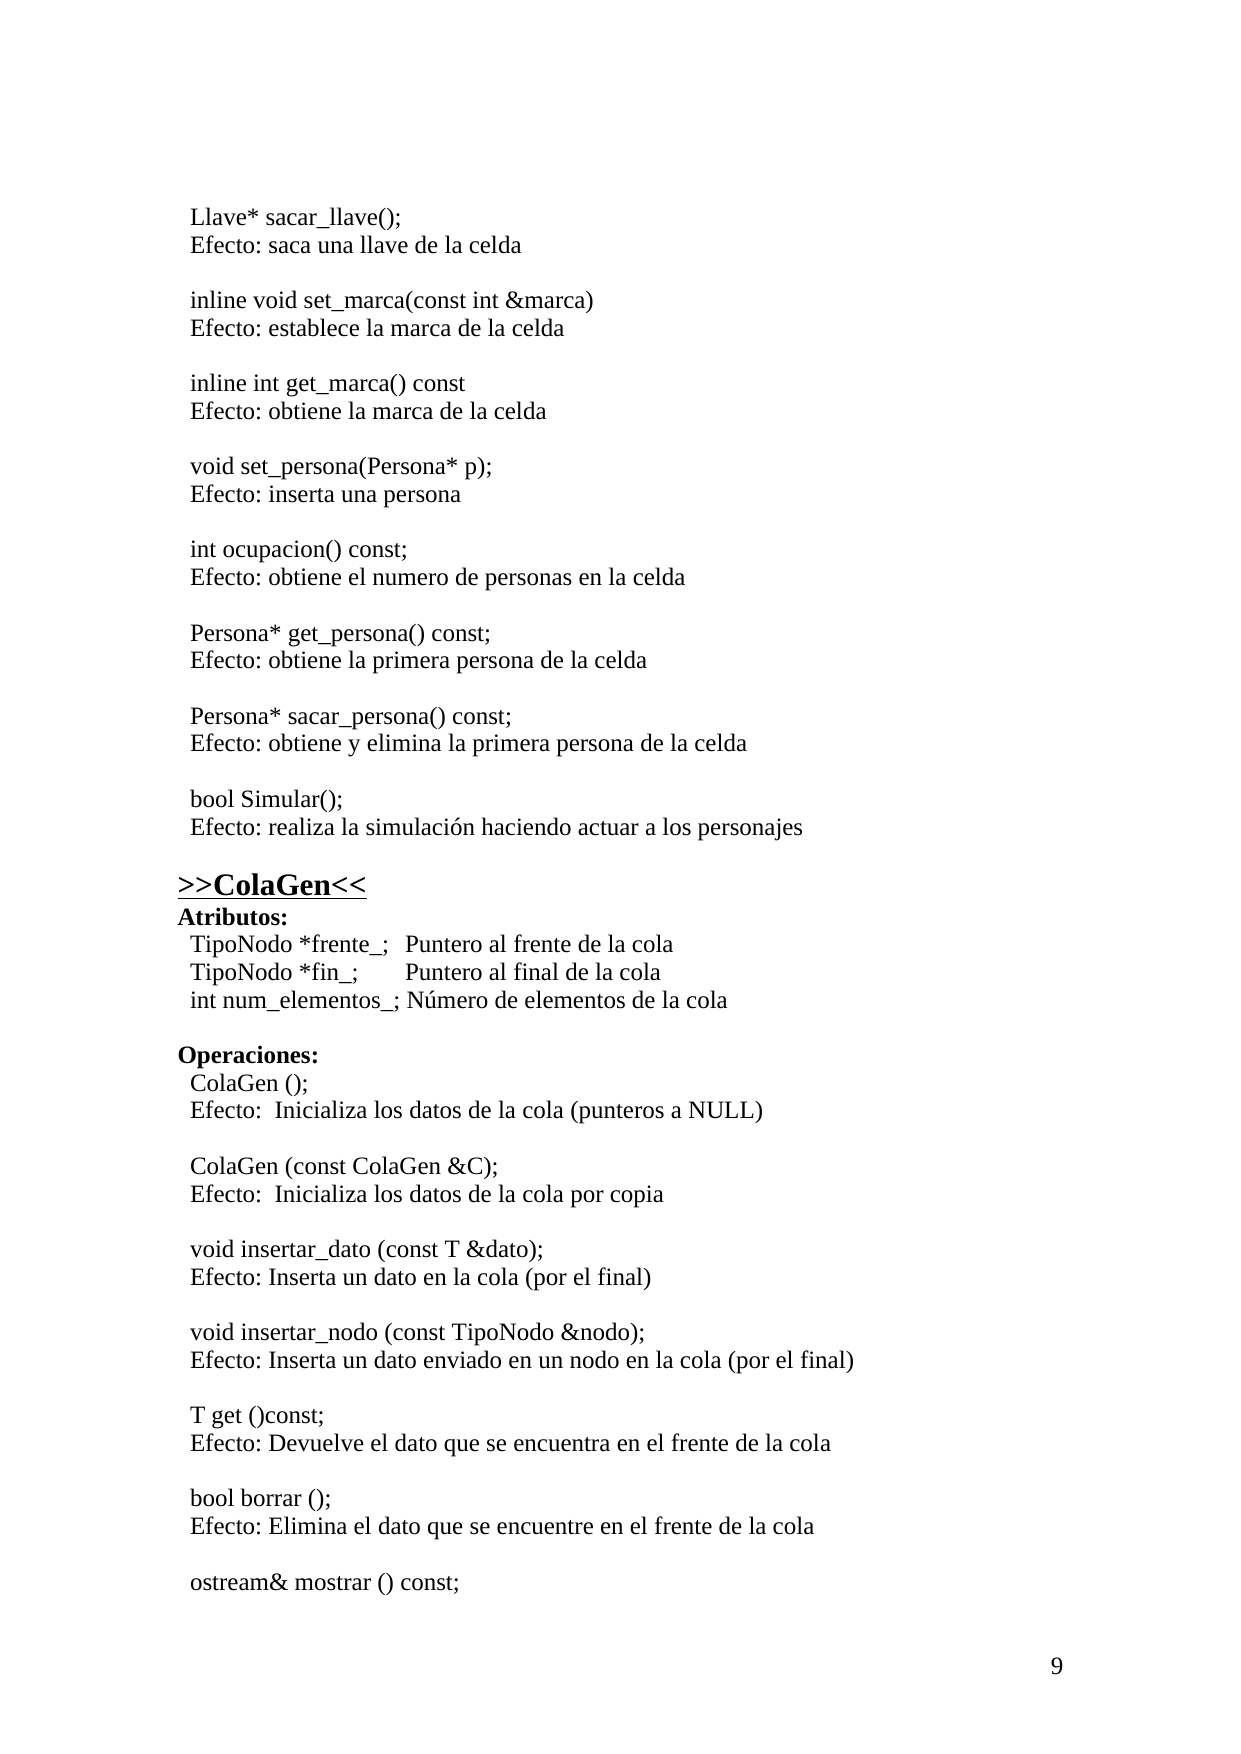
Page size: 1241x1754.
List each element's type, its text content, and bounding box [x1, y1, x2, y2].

text Efecto: realiza la simulación haciendo actuar a los personajes [177, 813, 1063, 840]
text Operaciones: [177, 1041, 1063, 1069]
text Efecto: saca una llave de la celda [177, 231, 1063, 258]
text inline int get_marca() const [177, 369, 1063, 397]
text Efecto: Inserta un dato enviado en un nodo en la cola (por el final) [177, 1346, 1063, 1374]
text TipoNodo *fin_; Puntero al final de la cola [177, 958, 1063, 986]
text bool Simular(); [177, 785, 1063, 813]
text inline void set_marca(const int &marca) [177, 286, 1063, 314]
text Persona* get_persona() const; [177, 619, 1063, 646]
text ColaGen (const ColaGen &C); [177, 1152, 1063, 1180]
text Efecto: obtiene la marca de la celda [177, 397, 1063, 425]
text int num_elementos_; Número de elementos de la cola [177, 986, 1063, 1013]
text T get ()const; [177, 1401, 1063, 1429]
text Atributos: [177, 903, 1063, 930]
text Efecto: obtiene el numero de personas en la celda [177, 563, 1063, 591]
text ostream& mostrar () const; [177, 1568, 1063, 1595]
text int ocupacion() const; [177, 536, 1063, 563]
text Efecto: Elimina el dato que se encuentre en el frente de la cola [177, 1512, 1063, 1540]
text Efecto: establece la marca de la celda [177, 314, 1063, 342]
text Llave* sacar_llave(); [177, 203, 1063, 231]
text Efecto: Inicializa los datos de la cola por copia [177, 1180, 1063, 1207]
text Efecto: inserta una persona [177, 480, 1063, 508]
text >>ColaGen<< [177, 868, 1063, 903]
text Efecto: Inserta un dato en la cola (por el final) [177, 1263, 1063, 1291]
text Efecto: obtiene y elimina la primera persona de la celda [177, 729, 1063, 757]
text ColaGen (); [177, 1069, 1063, 1097]
text void insertar_dato (const T &dato); [177, 1235, 1063, 1263]
text Efecto: Inicializa los datos de la cola (punteros a NULL) [177, 1097, 1063, 1124]
text Persona* sacar_persona() const; [177, 702, 1063, 729]
text bool borrar (); [177, 1484, 1063, 1512]
text Efecto: obtiene la primera persona de la celda [177, 646, 1063, 674]
text void insertar_nodo (const TipoNodo &nodo); [177, 1318, 1063, 1346]
text void set_persona(Persona* p); [177, 452, 1063, 480]
text Efecto: Devuelve el dato que se encuentra en el frente de la cola [177, 1429, 1063, 1457]
text TipoNodo *frente_; Puntero al frente de la cola [177, 930, 1063, 958]
